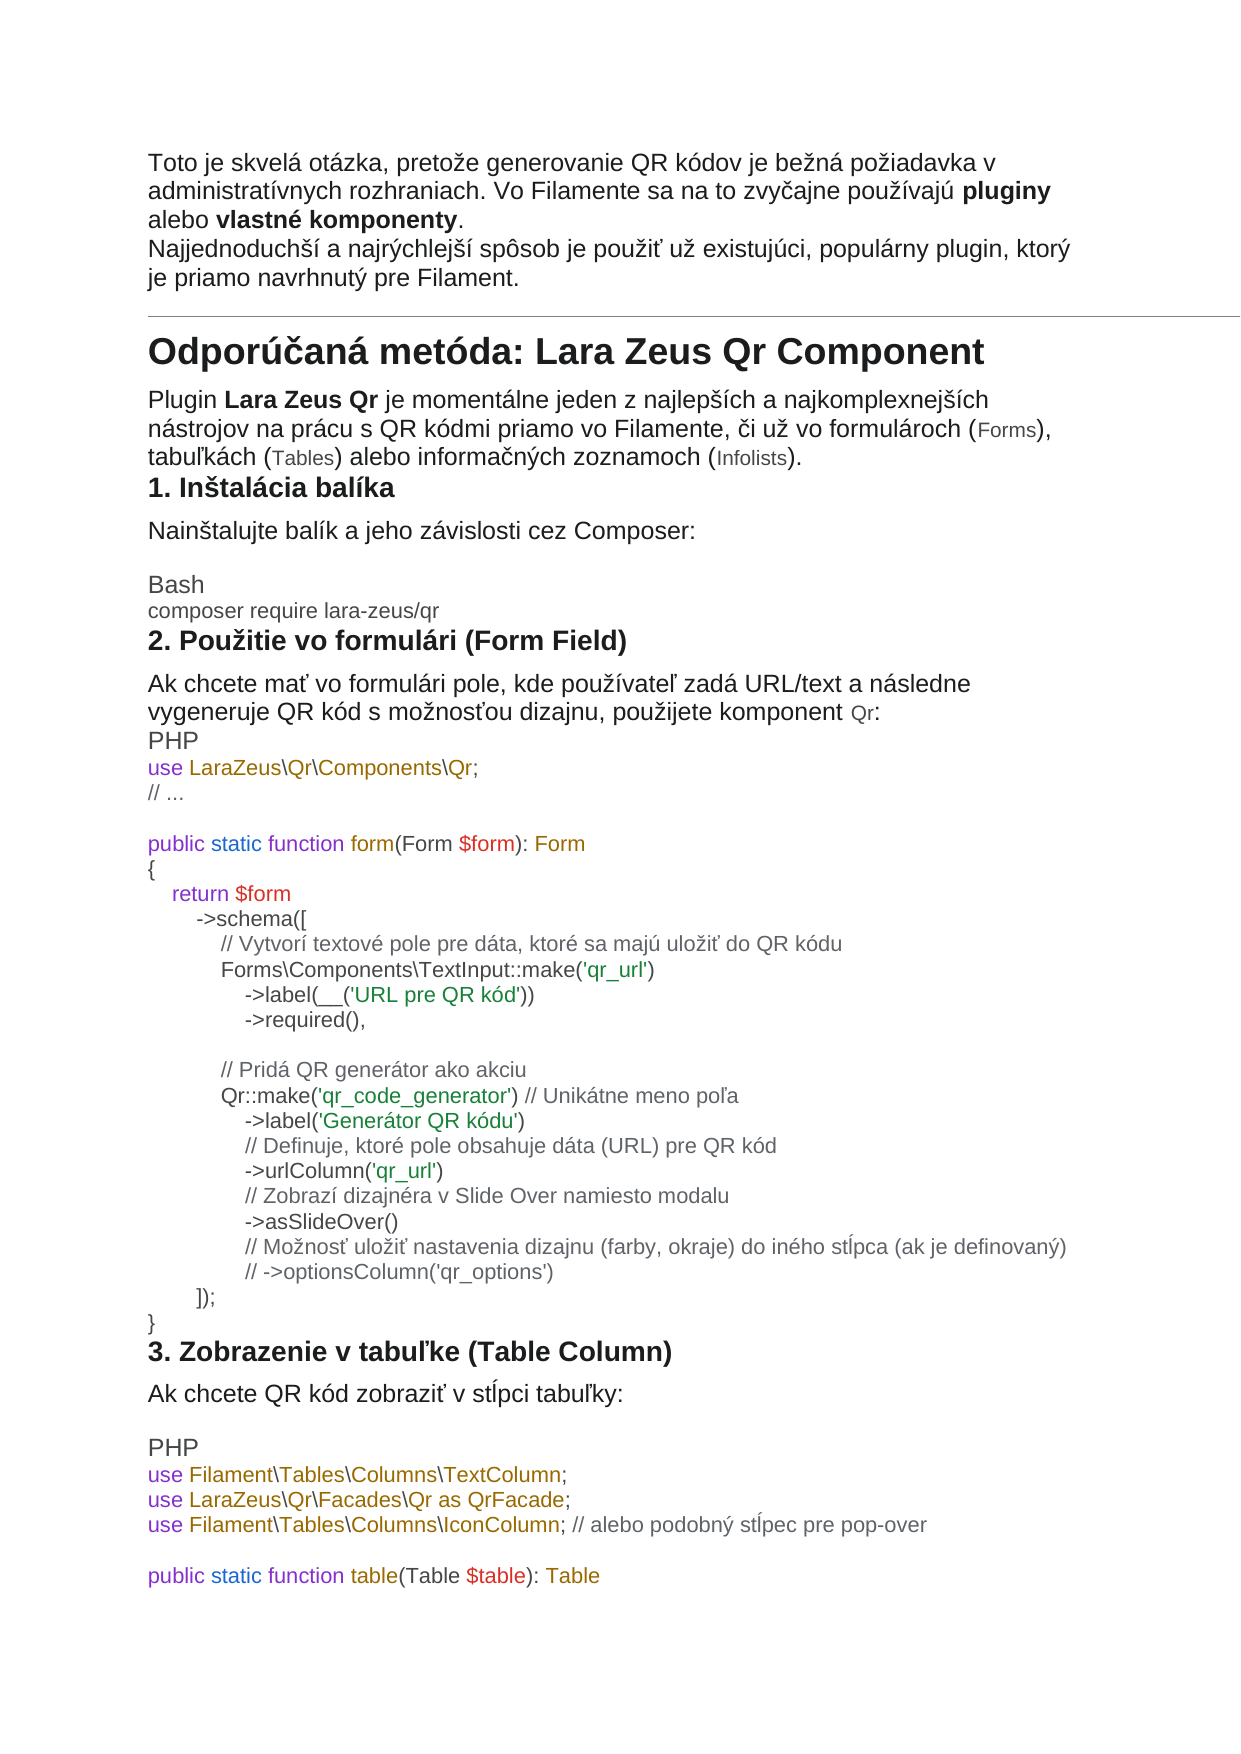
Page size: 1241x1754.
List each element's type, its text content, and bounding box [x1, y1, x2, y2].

text // ->optionsColumn('qr_options') [148, 1259, 1093, 1284]
subtitle Odporúčaná metóda: Lara Zeus Qr Component [148, 329, 1093, 372]
text public static function table(Table $table): Table [148, 1563, 1093, 1588]
text use LaraZeus\Qr\Components\Qr; [148, 755, 1093, 780]
text ->schema([ [148, 906, 1093, 931]
text public static function form(Form $form): Form [148, 830, 1093, 856]
text use Filament\Tables\Columns\IconColumn; // alebo podobný stĺpec pre pop-over [148, 1512, 1093, 1538]
text Ak chcete QR kód zobraziť v stĺpci tabuľky: [148, 1379, 1093, 1408]
subtitle 1. Inštalácia balíka [148, 471, 1093, 503]
text // ... [148, 780, 1093, 805]
text } [148, 1309, 1093, 1334]
text ->label(__('URL pre QR kód')) [148, 982, 1093, 1007]
subtitle 3. Zobrazenie v tabuľke (Table Column) [148, 1334, 1093, 1367]
text ->label('Generátor QR kódu') [148, 1108, 1093, 1133]
text return $form [148, 881, 1093, 906]
subtitle 2. Použitie vo formulári (Form Field) [148, 624, 1093, 656]
text ->asSlideOver() [148, 1208, 1093, 1234]
text // Zobrazí dizajnéra v Slide Over namiesto modalu [148, 1183, 1093, 1208]
text PHP [148, 1433, 1093, 1462]
text // Definuje, ktoré pole obsahuje dáta (URL) pre QR kód [148, 1133, 1093, 1158]
text composer require lara-zeus/qr [148, 598, 1093, 624]
text ->urlColumn('qr_url') [148, 1158, 1093, 1183]
text PHP [148, 726, 1093, 755]
text Najjednoduchší a najrýchlejší spôsob je použiť už existujúci, populárny plugin, ktorý je priamo navrhnutý pre Filament. [148, 234, 1093, 291]
text Forms\Components\TextInput::make('qr_url') [148, 956, 1093, 982]
text use Filament\Tables\Columns\TextColumn; [148, 1462, 1093, 1487]
text Qr::make('qr_code_generator') // Unikátne meno poľa [148, 1082, 1093, 1108]
text Toto je skvelá otázka, pretože generovanie QR kódov je bežná požiadavka v administratívnych rozhraniach. Vo Filamente sa na to zvyčajne používajú pluginy alebo vlastné komponenty. [148, 148, 1093, 234]
text Plugin Lara Zeus Qr je momentálne jeden z najlepších a najkomplexnejších nástrojov na prácu s QR kódmi priamo vo Filamente, či už vo formulároch (Forms), tabuľkách (Tables) alebo informačných zoznamoch (Infolists). [148, 385, 1093, 471]
text Bash [148, 570, 1093, 598]
text // Možnosť uložiť nastavenia dizajnu (farby, okraje) do iného stĺpca (ak je definovaný) [148, 1234, 1093, 1259]
text // Pridá QR generátor ako akciu [148, 1057, 1093, 1082]
text { [148, 856, 1093, 881]
text Nainštalujte balík a jeho závislosti cez Composer: [148, 516, 1093, 545]
text Ak chcete mať vo formulári pole, kde používateľ zadá URL/text a následne vygeneruje QR kód s možnosťou dizajnu, použijete komponent Qr: [148, 668, 1093, 726]
text ]); [148, 1284, 1093, 1309]
text ->required(), [148, 1007, 1093, 1032]
text // Vytvorí textové pole pre dáta, ktoré sa majú uložiť do QR kódu [148, 931, 1093, 956]
text use LaraZeus\Qr\Facades\Qr as QrFacade; [148, 1487, 1093, 1512]
